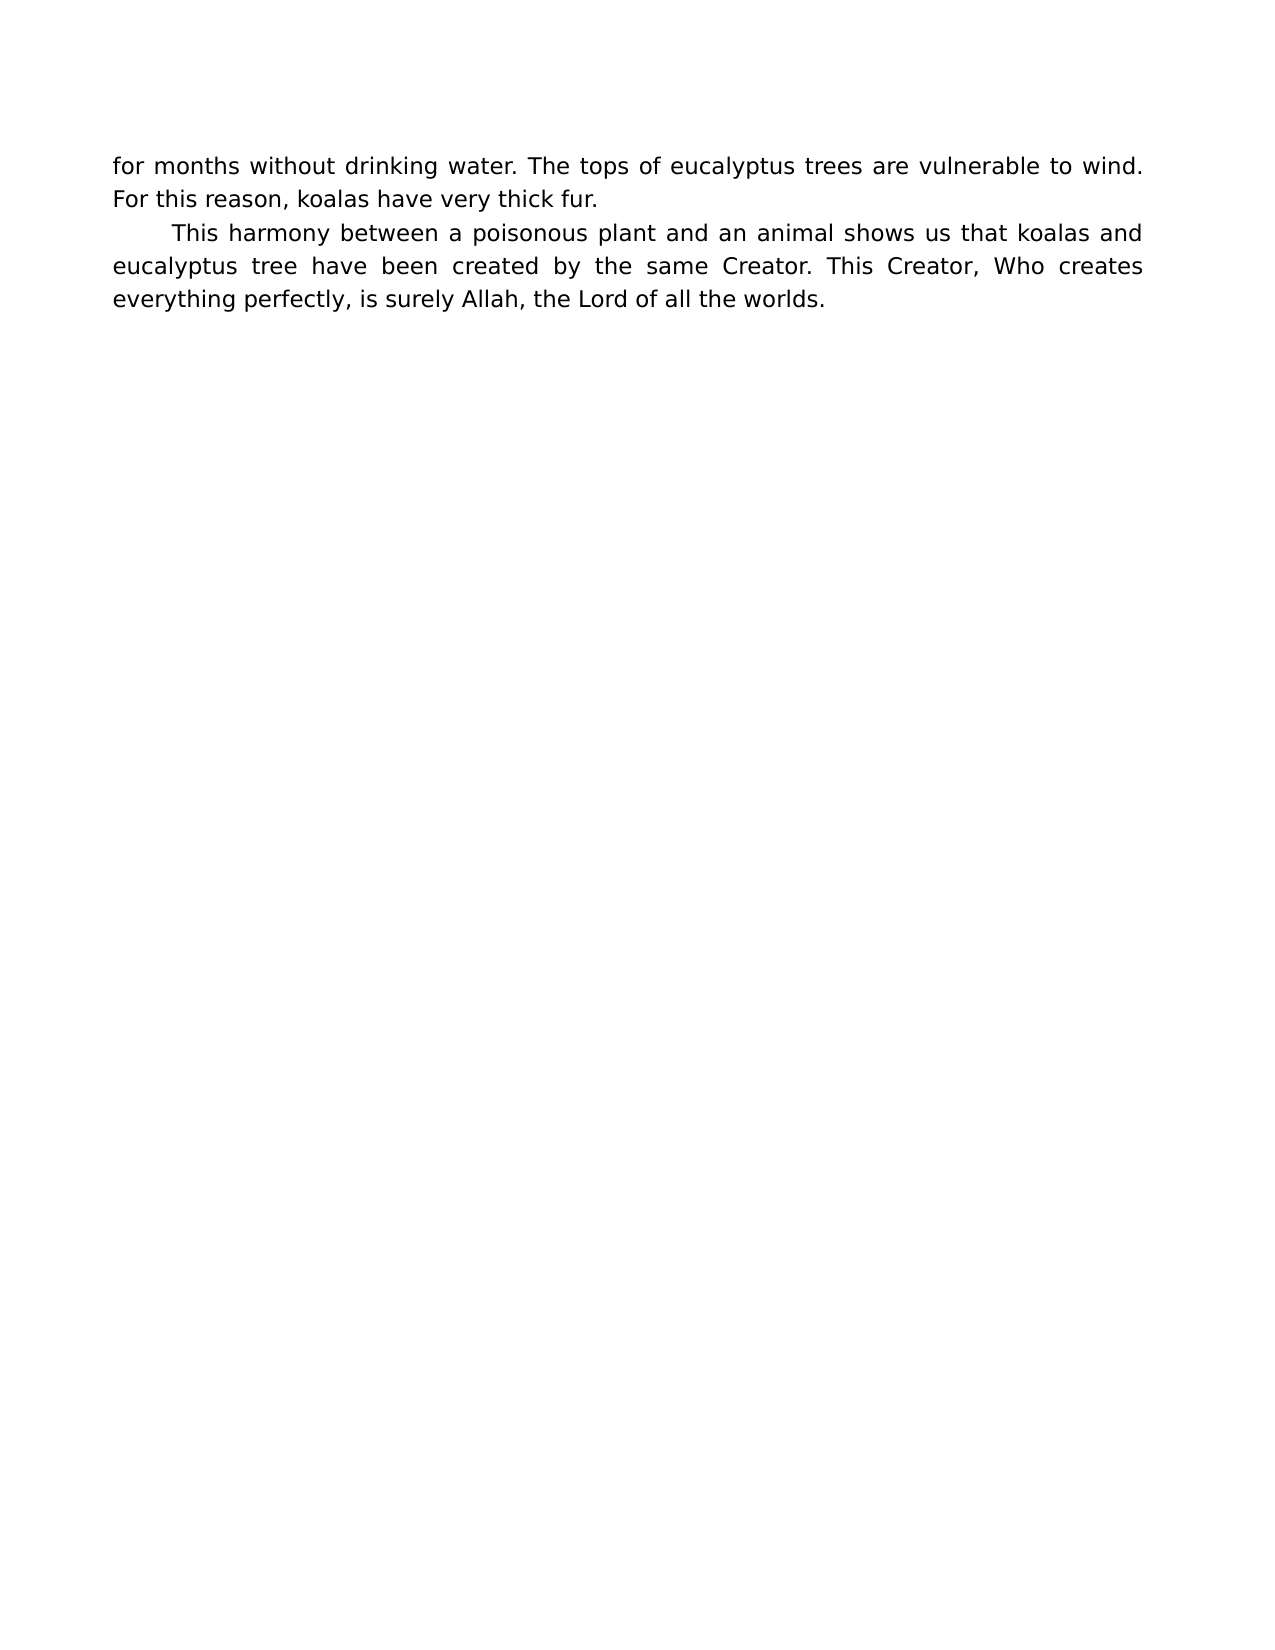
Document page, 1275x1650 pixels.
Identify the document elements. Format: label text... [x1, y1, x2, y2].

text for months without drinking water. The tops of eucalyptus trees are vulnerable to wind. For this reason, koalas have very thick fur. [112, 148, 1145, 214]
text This harmony between a poisonous plant and an animal shows us that koalas and eucalyptus tree have been created by the same Creator. This Creator, Who creates everything perfectly, is surely Allah, the Lord of all the worlds. [112, 214, 1145, 314]
